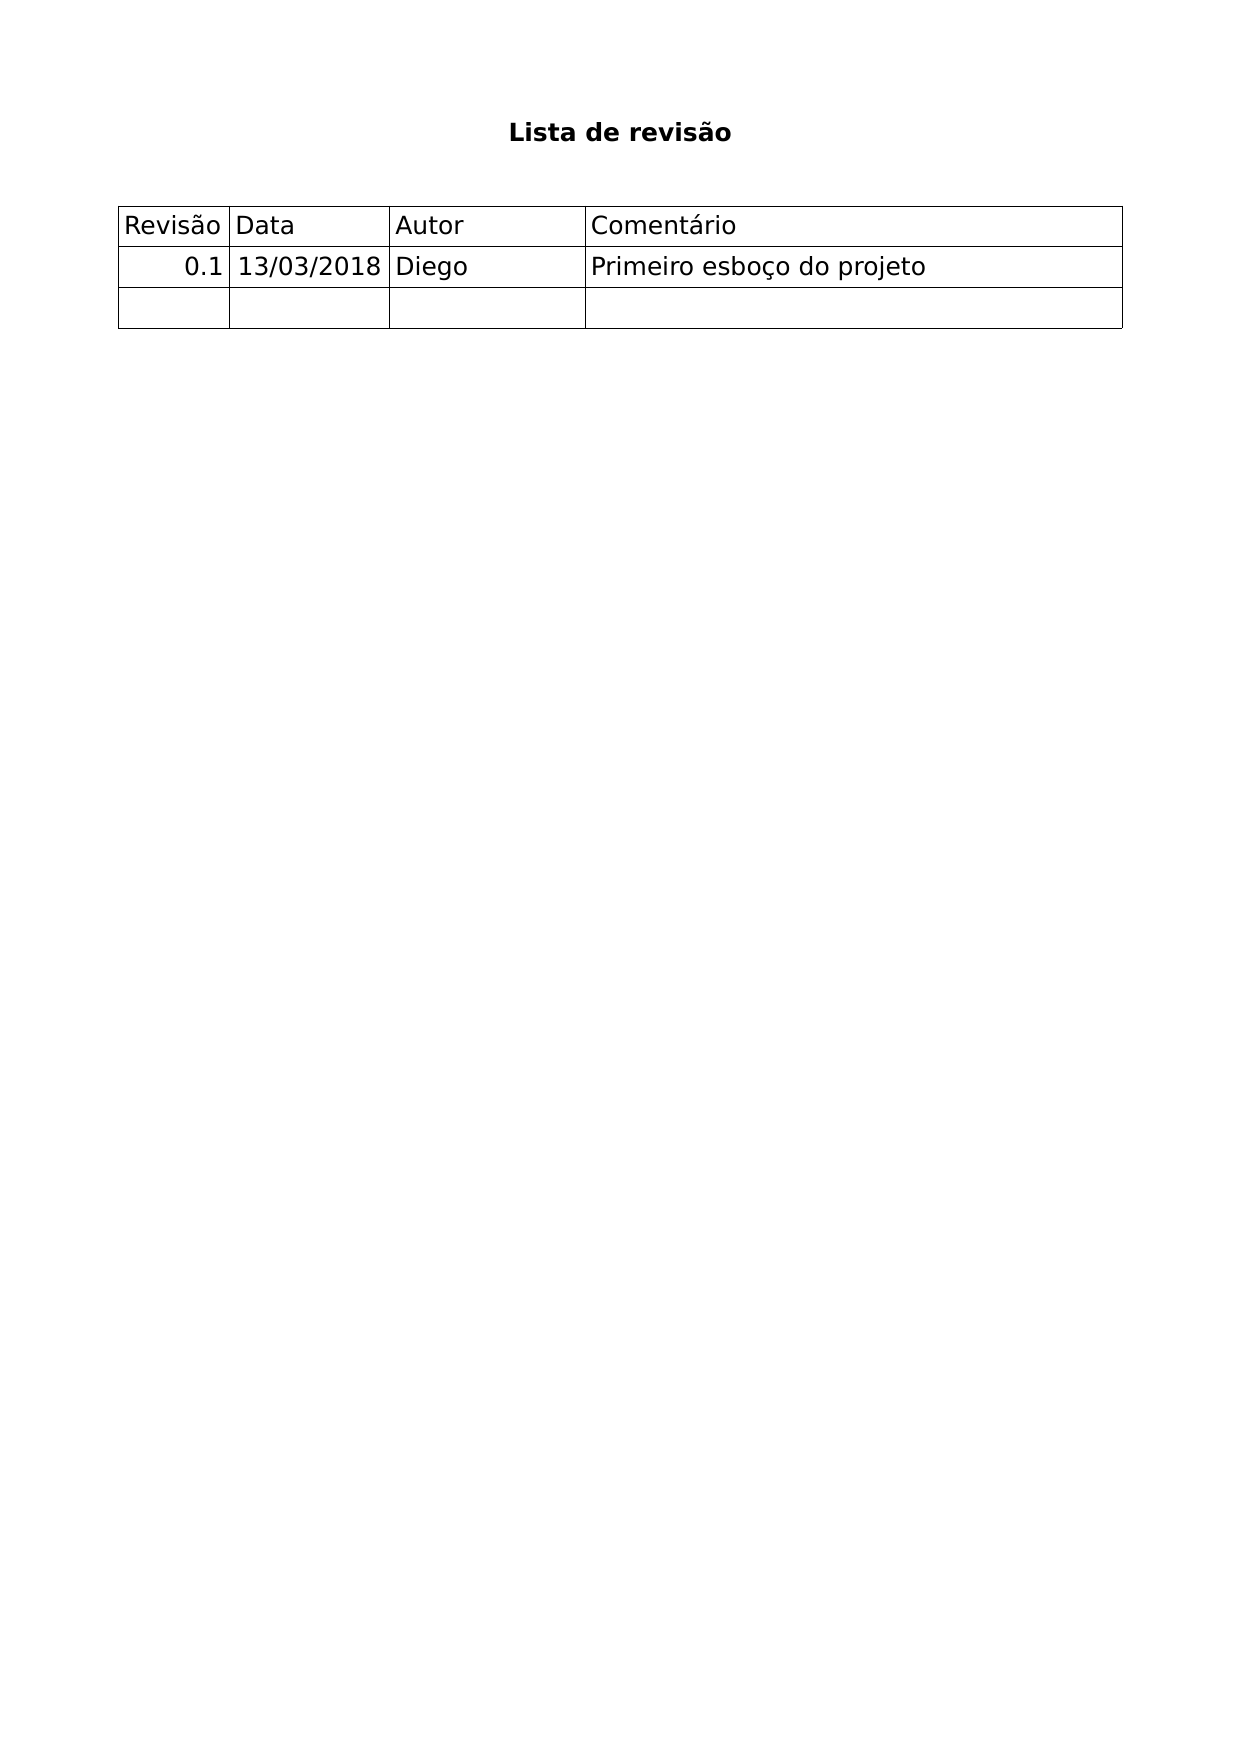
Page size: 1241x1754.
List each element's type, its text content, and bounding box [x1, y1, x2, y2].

table_cell Diego [390, 247, 585, 287]
table_cell [586, 288, 1122, 328]
table_cell [230, 288, 389, 328]
table_header Comentário [586, 207, 1122, 246]
table_cell 0.1 [119, 247, 229, 287]
table_header Revisão [119, 207, 229, 246]
table_cell Primeiro esboço do projeto [586, 247, 1122, 287]
table_header Autor [390, 207, 585, 246]
text Lista de revisão [118, 118, 1122, 147]
table_header Data [230, 207, 389, 246]
table_cell 13/03/2018 [230, 247, 389, 287]
table_cell [119, 288, 229, 328]
table_cell [390, 288, 585, 328]
